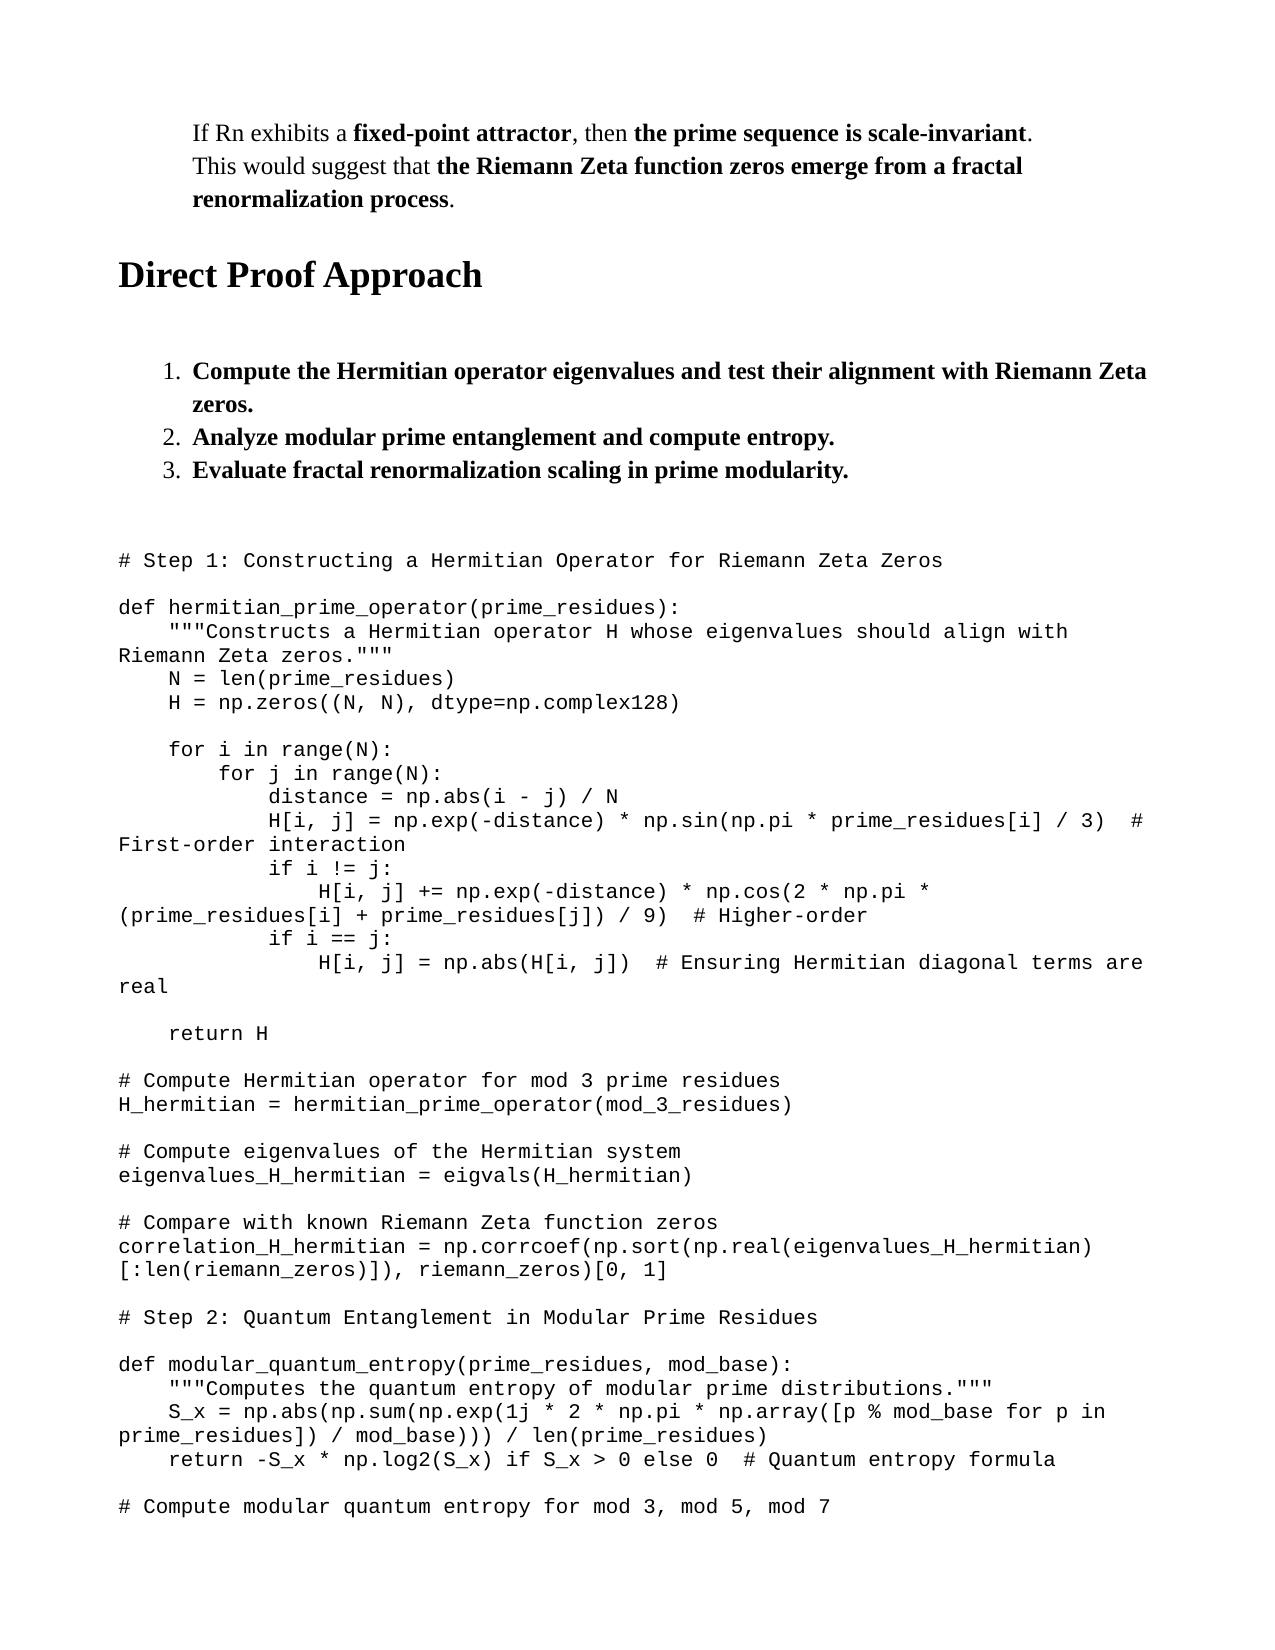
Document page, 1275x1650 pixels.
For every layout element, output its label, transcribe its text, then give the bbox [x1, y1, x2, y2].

text """Computes the quantum entropy of modular prime distributions.""" [118, 1378, 1157, 1401]
text # Compute modular quantum entropy for mod 3, mod 5, mod 7 [118, 1496, 1157, 1519]
text eigenvalues_H_hermitian = eigvals(H_hermitian) [118, 1165, 1157, 1188]
text for i in range(N): [118, 739, 1157, 763]
text H = np.zeros((N, N), dtype=np.complex128) [118, 692, 1157, 716]
text def hermitian_prime_operator(prime_residues): [118, 597, 1157, 621]
text return H [118, 1023, 1157, 1047]
text """Constructs a Hermitian operator H whose eigenvalues should align with Riemann Zeta zeros.""" [118, 621, 1157, 668]
list Evaluate fractal renormalization scaling in prime modularity. [162, 455, 1157, 484]
text # Step 1: Constructing a Hermitian Operator for Riemann Zeta Zeros [118, 550, 1157, 574]
text H[i, j] += np.exp(-distance) * np.cos(2 * np.pi * (prime_residues[i] + prime_residues[j]) / 9) # Higher-order [118, 881, 1157, 928]
list Compute the Hermitian operator eigenvalues and test their alignment with Riemann Zeta zeros. [162, 356, 1157, 418]
text return -S_x * np.log2(S_x) if S_x > 0 else 0 # Quantum entropy formula [118, 1449, 1157, 1472]
text H[i, j] = np.abs(H[i, j]) # Ensuring Hermitian diagonal terms are real [118, 952, 1157, 999]
text # Step 2: Quantum Entanglement in Modular Prime Residues [118, 1307, 1157, 1330]
text # Compare with known Riemann Zeta function zeros [118, 1212, 1157, 1236]
text correlation_H_hermitian = np.corrcoef(np.sort(np.real(eigenvalues_H_hermitian)[:len(riemann_zeros)]), riemann_zeros)[0, 1] [118, 1236, 1157, 1283]
text H_hermitian = hermitian_prime_operator(mod_3_residues) [118, 1094, 1157, 1118]
list If Rn​ exhibits a fixed-point attractor, then the prime sequence is scale-invariant. [162, 118, 1157, 147]
list Analyze modular prime entanglement and compute entropy. [162, 422, 1157, 451]
text if i == j: [118, 928, 1157, 952]
text S_x = np.abs(np.sum(np.exp(1j * 2 * np.pi * np.array([p % mod_base for p in prime_residues]) / mod_base))) / len(prime_residues) [118, 1401, 1157, 1449]
text H[i, j] = np.exp(-distance) * np.sin(np.pi * prime_residues[i] / 3) # First-order interaction [118, 810, 1157, 857]
text for j in range(N): [118, 763, 1157, 787]
list This would suggest that the Riemann Zeta function zeros emerge from a fractal renormalization process. [162, 151, 1157, 213]
text distance = np.abs(i - j) / N [118, 787, 1157, 810]
text def modular_quantum_entropy(prime_residues, mod_base): [118, 1354, 1157, 1378]
text if i != j: [118, 857, 1157, 881]
subtitle Direct Proof Approach [118, 253, 1157, 296]
text # Compute Hermitian operator for mod 3 prime residues [118, 1070, 1157, 1094]
text N = len(prime_residues) [118, 668, 1157, 692]
text # Compute eigenvalues of the Hermitian system [118, 1141, 1157, 1165]
